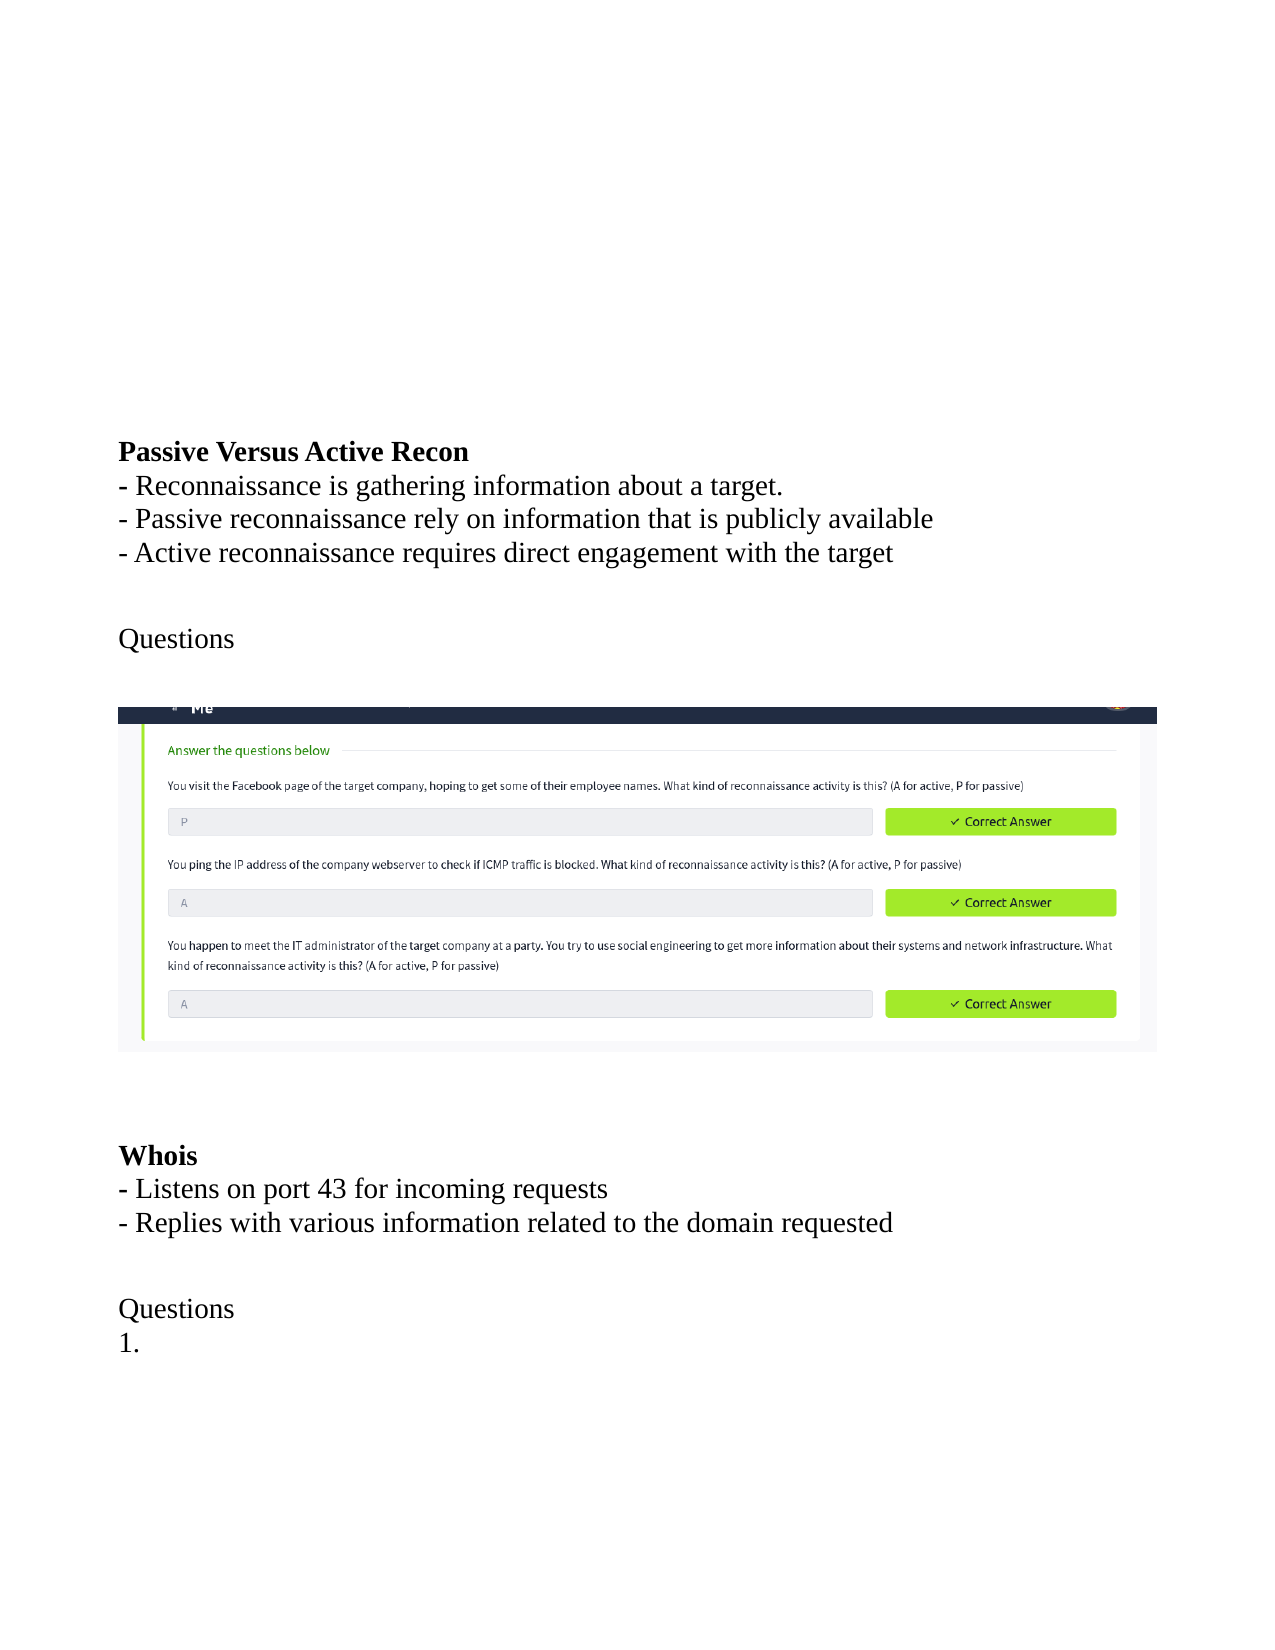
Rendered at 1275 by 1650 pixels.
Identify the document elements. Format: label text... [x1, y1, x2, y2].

text Questions [118, 621, 1157, 655]
text Questions [118, 1291, 1157, 1325]
text - Replies with various information related to the domain requested [118, 1205, 1157, 1238]
text - Listens on port 43 for incoming requests [118, 1171, 1157, 1205]
text Passive Versus Active Recon [118, 434, 1157, 468]
text 1. [118, 1325, 1157, 1358]
text - Passive reconnaissance rely on information that is publicly available [118, 501, 1157, 535]
text - Active reconnaissance requires direct engagement with the target [118, 535, 1157, 568]
text - Reconnaissance is gathering information about a target. [118, 468, 1157, 501]
picture [118, 707, 1157, 1052]
text Whois [118, 1138, 1157, 1171]
